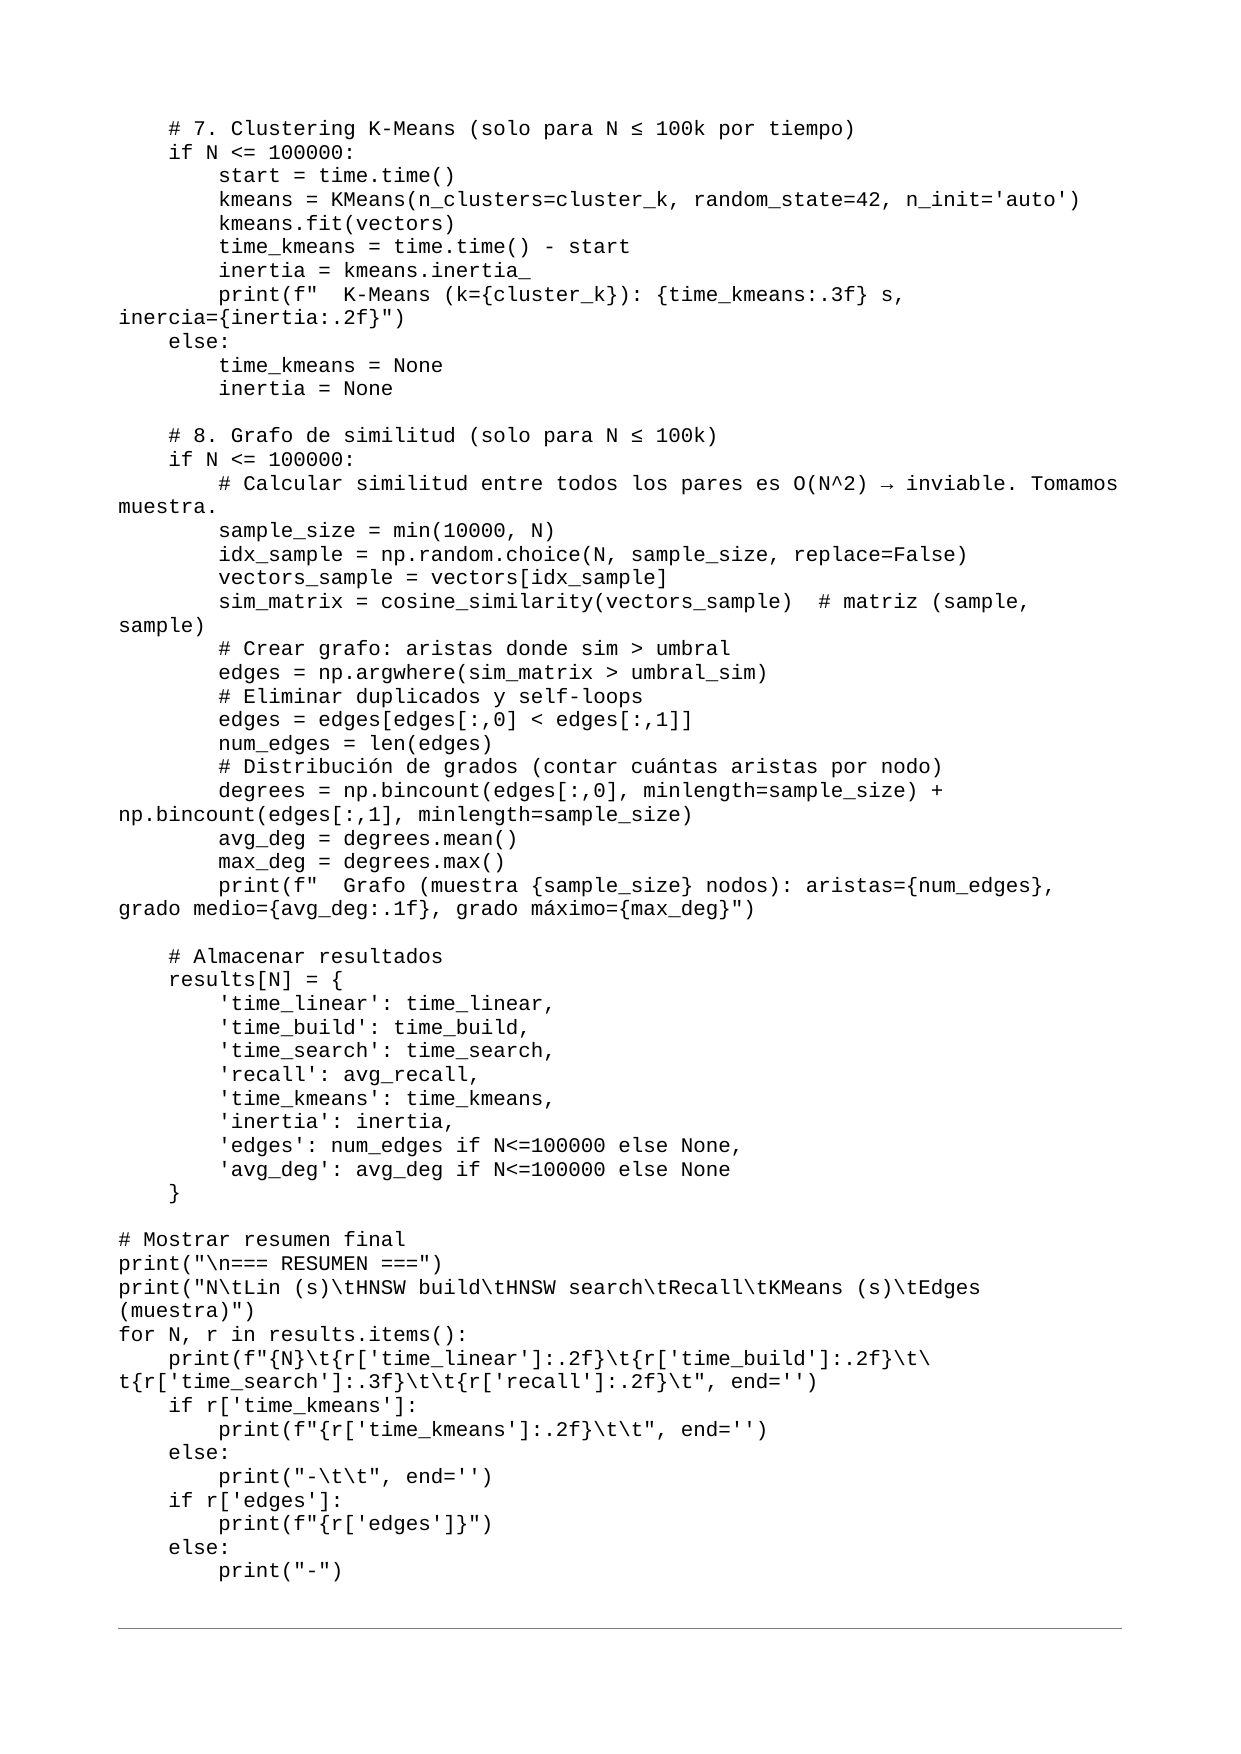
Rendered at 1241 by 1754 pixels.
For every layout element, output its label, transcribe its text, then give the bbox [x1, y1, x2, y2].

text if r['time_kmeans']: [118, 1395, 1122, 1419]
text print(f" K-Means (k={cluster_k}): {time_kmeans:.3f} s, inercia={inertia:.2f}") [118, 284, 1122, 331]
text 'avg_deg': avg_deg if N<=100000 else None [118, 1158, 1122, 1182]
text # 7. Clustering K-Means (solo para N ≤ 100k por tiempo) [118, 118, 1122, 142]
text vectors_sample = vectors[idx_sample] [118, 567, 1122, 591]
text else: [118, 331, 1122, 354]
text sim_matrix = cosine_similarity(vectors_sample) # matriz (sample, sample) [118, 591, 1122, 638]
text results[N] = { [118, 969, 1122, 993]
text print("-") [118, 1561, 1122, 1584]
text kmeans.fit(vectors) [118, 213, 1122, 236]
text idx_sample = np.random.choice(N, sample_size, replace=False) [118, 544, 1122, 567]
text else: [118, 1537, 1122, 1561]
text # Crear grafo: aristas donde sim > umbral [118, 638, 1122, 662]
text # Eliminar duplicados y self-loops [118, 686, 1122, 709]
text for N, r in results.items(): [118, 1324, 1122, 1348]
text if N <= 100000: [118, 449, 1122, 473]
text 'time_linear': time_linear, [118, 993, 1122, 1017]
text # Distribución de grados (contar cuántas aristas por nodo) [118, 757, 1122, 780]
text if r['edges']: [118, 1489, 1122, 1513]
text degrees = np.bincount(edges[:,0], minlength=sample_size) + np.bincount(edges[:,1], minlength=sample_size) [118, 780, 1122, 827]
text inertia = None [118, 378, 1122, 402]
text 'time_build': time_build, [118, 1017, 1122, 1040]
text # Mostrar resumen final [118, 1229, 1122, 1253]
text 'inertia': inertia, [118, 1111, 1122, 1135]
text inertia = kmeans.inertia_ [118, 260, 1122, 284]
text max_deg = degrees.max() [118, 851, 1122, 875]
text # Almacenar resultados [118, 946, 1122, 969]
text 'time_kmeans': time_kmeans, [118, 1088, 1122, 1111]
text num_edges = len(edges) [118, 733, 1122, 757]
text edges = np.argwhere(sim_matrix > umbral_sim) [118, 662, 1122, 686]
text start = time.time() [118, 165, 1122, 189]
text print("\n=== RESUMEN ===") [118, 1253, 1122, 1277]
text # 8. Grafo de similitud (solo para N ≤ 100k) [118, 426, 1122, 449]
text print("N\tLin (s)\tHNSW build\tHNSW search\tRecall\tKMeans (s)\tEdges (muestra)") [118, 1277, 1122, 1324]
text 'edges': num_edges if N<=100000 else None, [118, 1135, 1122, 1158]
text avg_deg = degrees.mean() [118, 827, 1122, 851]
text # Calcular similitud entre todos los pares es O(N^2) → inviable. Tomamos muestra. [118, 473, 1122, 520]
text } [118, 1182, 1122, 1206]
text time_kmeans = time.time() - start [118, 236, 1122, 260]
text time_kmeans = None [118, 354, 1122, 378]
text if N <= 100000: [118, 142, 1122, 165]
text 'time_search': time_search, [118, 1040, 1122, 1064]
text print("-\t\t", end='') [118, 1466, 1122, 1489]
text print(f"{N}\t{r['time_linear']:.2f}\t{r['time_build']:.2f}\t\t{r['time_search']:.3f}\t\t{r['recall']:.2f}\t", end='') [118, 1348, 1122, 1395]
text kmeans = KMeans(n_clusters=cluster_k, random_state=42, n_init='auto') [118, 189, 1122, 213]
text 'recall': avg_recall, [118, 1064, 1122, 1088]
text sample_size = min(10000, N) [118, 520, 1122, 544]
text else: [118, 1442, 1122, 1466]
text print(f"{r['edges']}") [118, 1513, 1122, 1537]
text print(f" Grafo (muestra {sample_size} nodos): aristas={num_edges}, grado medio={avg_deg:.1f}, grado máximo={max_deg}") [118, 875, 1122, 922]
text edges = edges[edges[:,0] < edges[:,1]] [118, 709, 1122, 733]
text print(f"{r['time_kmeans']:.2f}\t\t", end='') [118, 1419, 1122, 1442]
